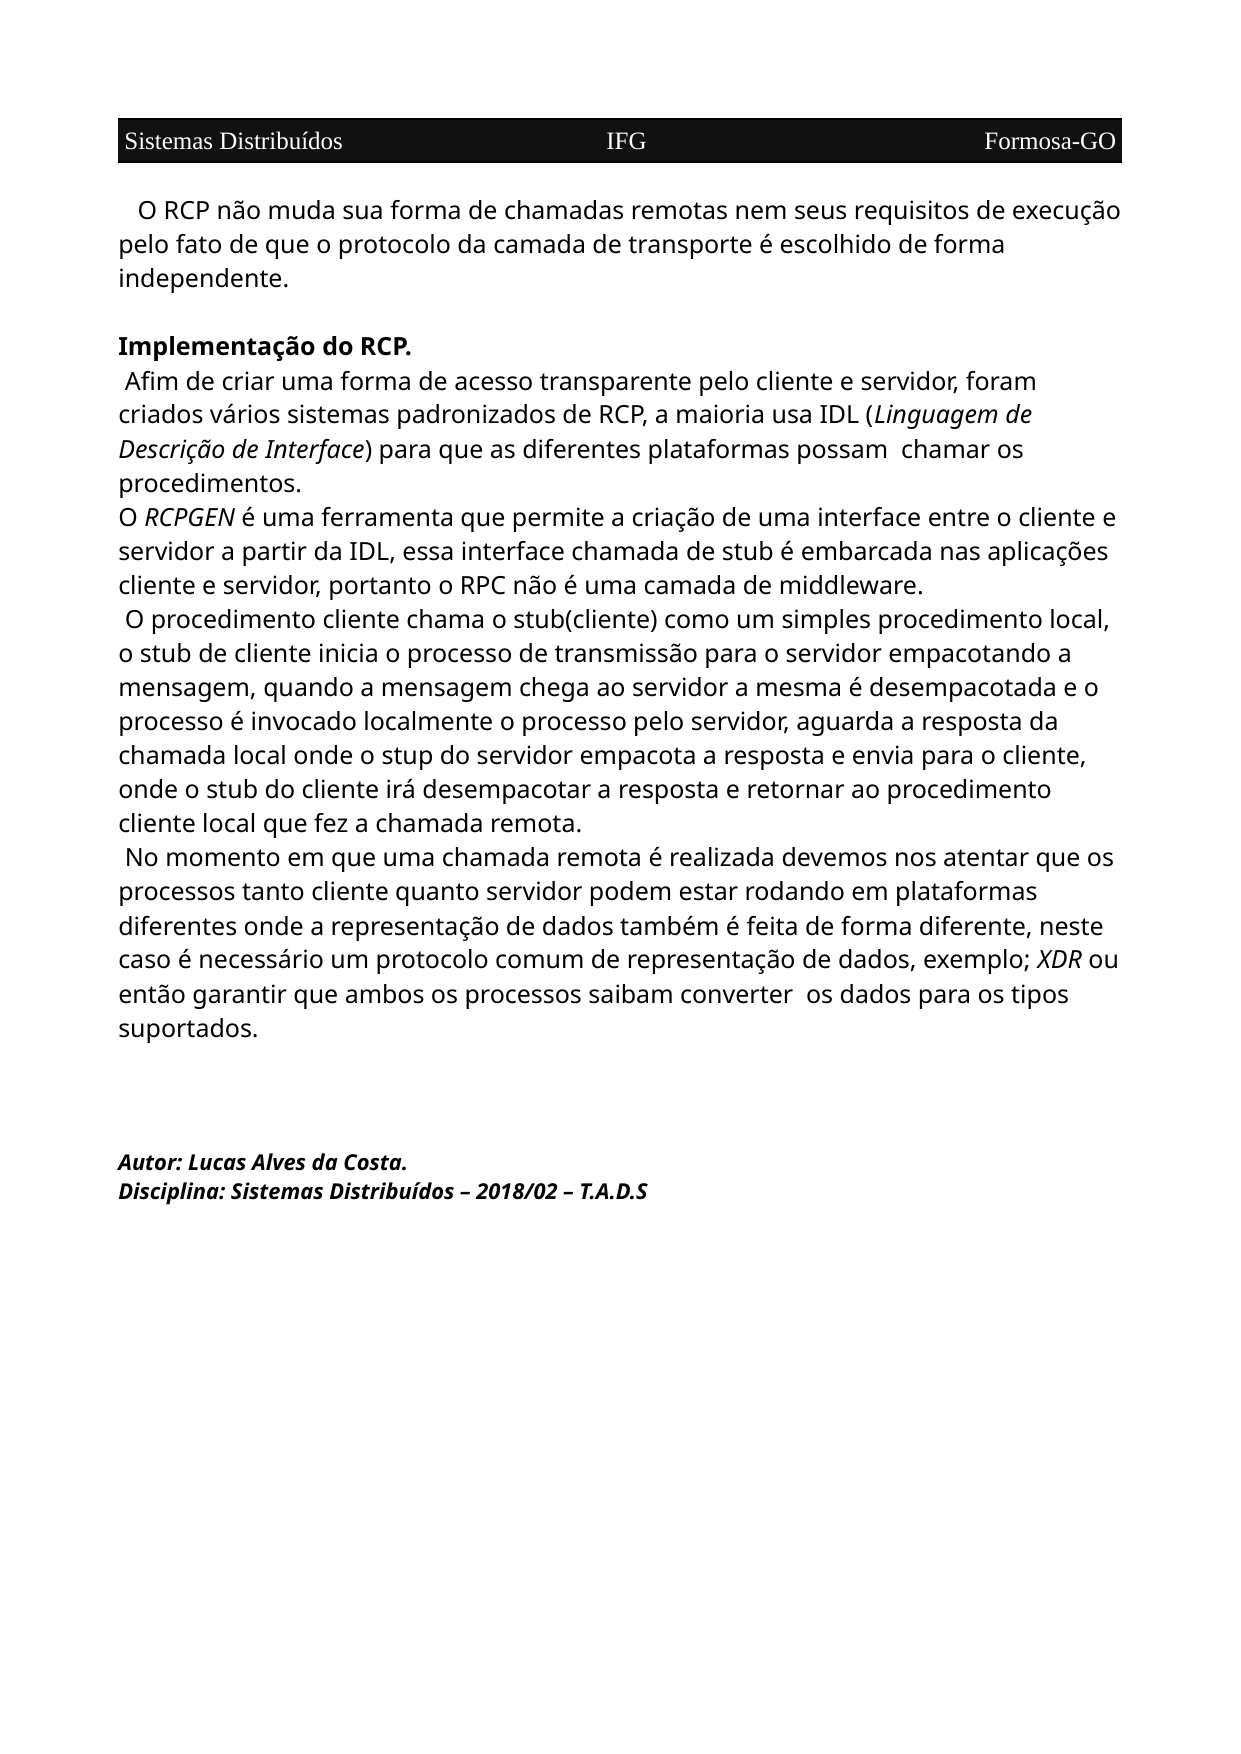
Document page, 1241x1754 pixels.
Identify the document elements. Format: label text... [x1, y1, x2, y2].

text O RCPGEN é uma ferramenta que permite a criação de uma interface entre o cliente e servidor a partir da IDL, essa interface chamada de stub é embarcada nas aplicações cliente e servidor, portanto o RPC não é uma camada de middleware. [118, 499, 1122, 602]
text O procedimento cliente chama o stub(cliente) como um simples procedimento local, o stub de cliente inicia o processo de transmissão para o servidor empacotando a mensagem, quando a mensagem chega ao servidor a mesma é desempacotada e o processo é invocado localmente o processo pelo servidor, aguarda a resposta da chamada local onde o stup do servidor empacota a resposta e envia para o cliente, onde o stub do cliente irá desempacotar a resposta e retornar ao procedimento cliente local que fez a chamada remota. [118, 602, 1122, 840]
text No momento em que uma chamada remota é realizada devemos nos atentar que os processos tanto cliente quanto servidor podem estar rodando em plataformas diferentes onde a representação de dados também é feita de forma diferente, neste caso é necessário um protocolo comum de representação de dados, exemplo; XDR ou então garantir que ambos os processos saibam converter os dados para os tipos suportados. [118, 840, 1122, 1044]
text Disciplina: Sistemas Distribuídos – 2018/02 – T.A.D.S [118, 1176, 1122, 1206]
text Afim de criar uma forma de acesso transparente pelo cliente e servidor, foram criados vários sistemas padronizados de RCP, a maioria usa IDL (Linguagem de Descrição de Interface) para que as diferentes plataformas possam chamar os procedimentos. [118, 363, 1122, 499]
text Implementação do RCP. [118, 329, 1122, 363]
text Autor: Lucas Alves da Costa. [118, 1147, 1122, 1176]
text O RCP não muda sua forma de chamadas remotas nem seus requisitos de execução pelo fato de que o protocolo da camada de transporte é escolhido de forma independente. [118, 193, 1122, 295]
